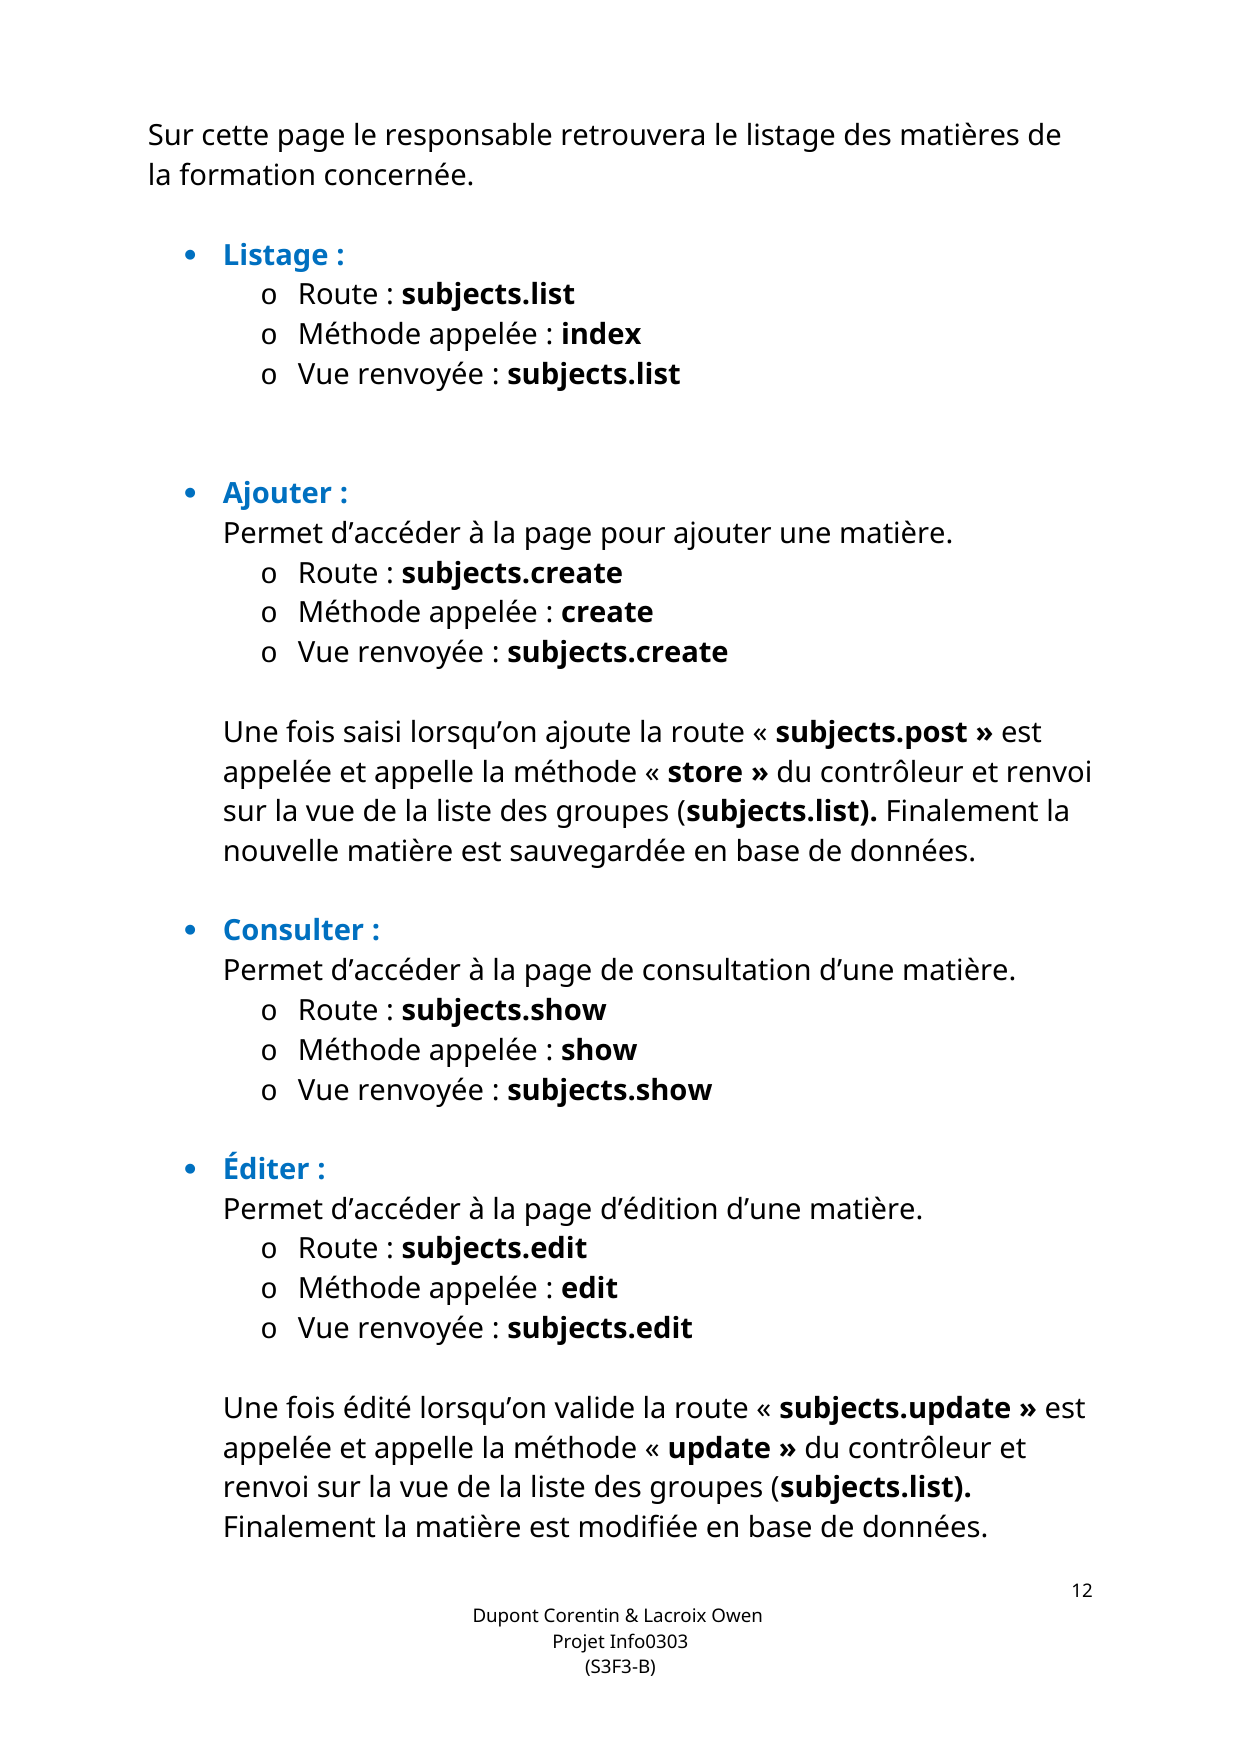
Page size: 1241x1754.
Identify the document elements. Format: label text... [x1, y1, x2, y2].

list Permet d’accéder à la page pour ajouter une matière. [223, 512, 1093, 552]
list Permet d’accéder à la page d’édition d’une matière. [223, 1188, 1093, 1228]
list Une fois édité lorsqu’on valide la route « subjects.update » est appelée et appelle la méthode « update » du contrôleur et renvoi sur la vue de la liste des groupes (subjects.list). Finalement la matière est modifiée en base de données. [223, 1387, 1093, 1546]
text Sur cette page le responsable retrouvera le listage des matières de la formation concernée. [148, 115, 1093, 194]
list Vue renvoyée : subjects.show [260, 1069, 1093, 1109]
list Méthode appelée : index [260, 313, 1093, 353]
list Méthode appelée : show [260, 1029, 1093, 1069]
list Route : subjects.show [260, 989, 1093, 1029]
list Consulter : [185, 910, 1093, 949]
list Ajouter : [185, 472, 1093, 512]
list Vue renvoyée : subjects.edit [260, 1308, 1093, 1347]
list Méthode appelée : create [260, 592, 1093, 632]
list Route : subjects.edit [260, 1228, 1093, 1268]
list Route : subjects.create [260, 552, 1093, 592]
list Permet d’accéder à la page de consultation d’une matière. [223, 949, 1093, 989]
list Route : subjects.list [260, 273, 1093, 313]
list Listage : [185, 234, 1093, 273]
list Vue renvoyée : subjects.create [260, 632, 1093, 672]
list Éditer : [185, 1148, 1093, 1188]
list Une fois saisi lorsqu’on ajoute la route « subjects.post » est appelée et appelle la méthode « store » du contrôleur et renvoi sur la vue de la liste des groupes (subjects.list). Finalement la nouvelle matière est sauvegardée en base de données. [223, 711, 1093, 870]
list Vue renvoyée : subjects.list [260, 353, 1093, 393]
list Méthode appelée : edit [260, 1268, 1093, 1308]
